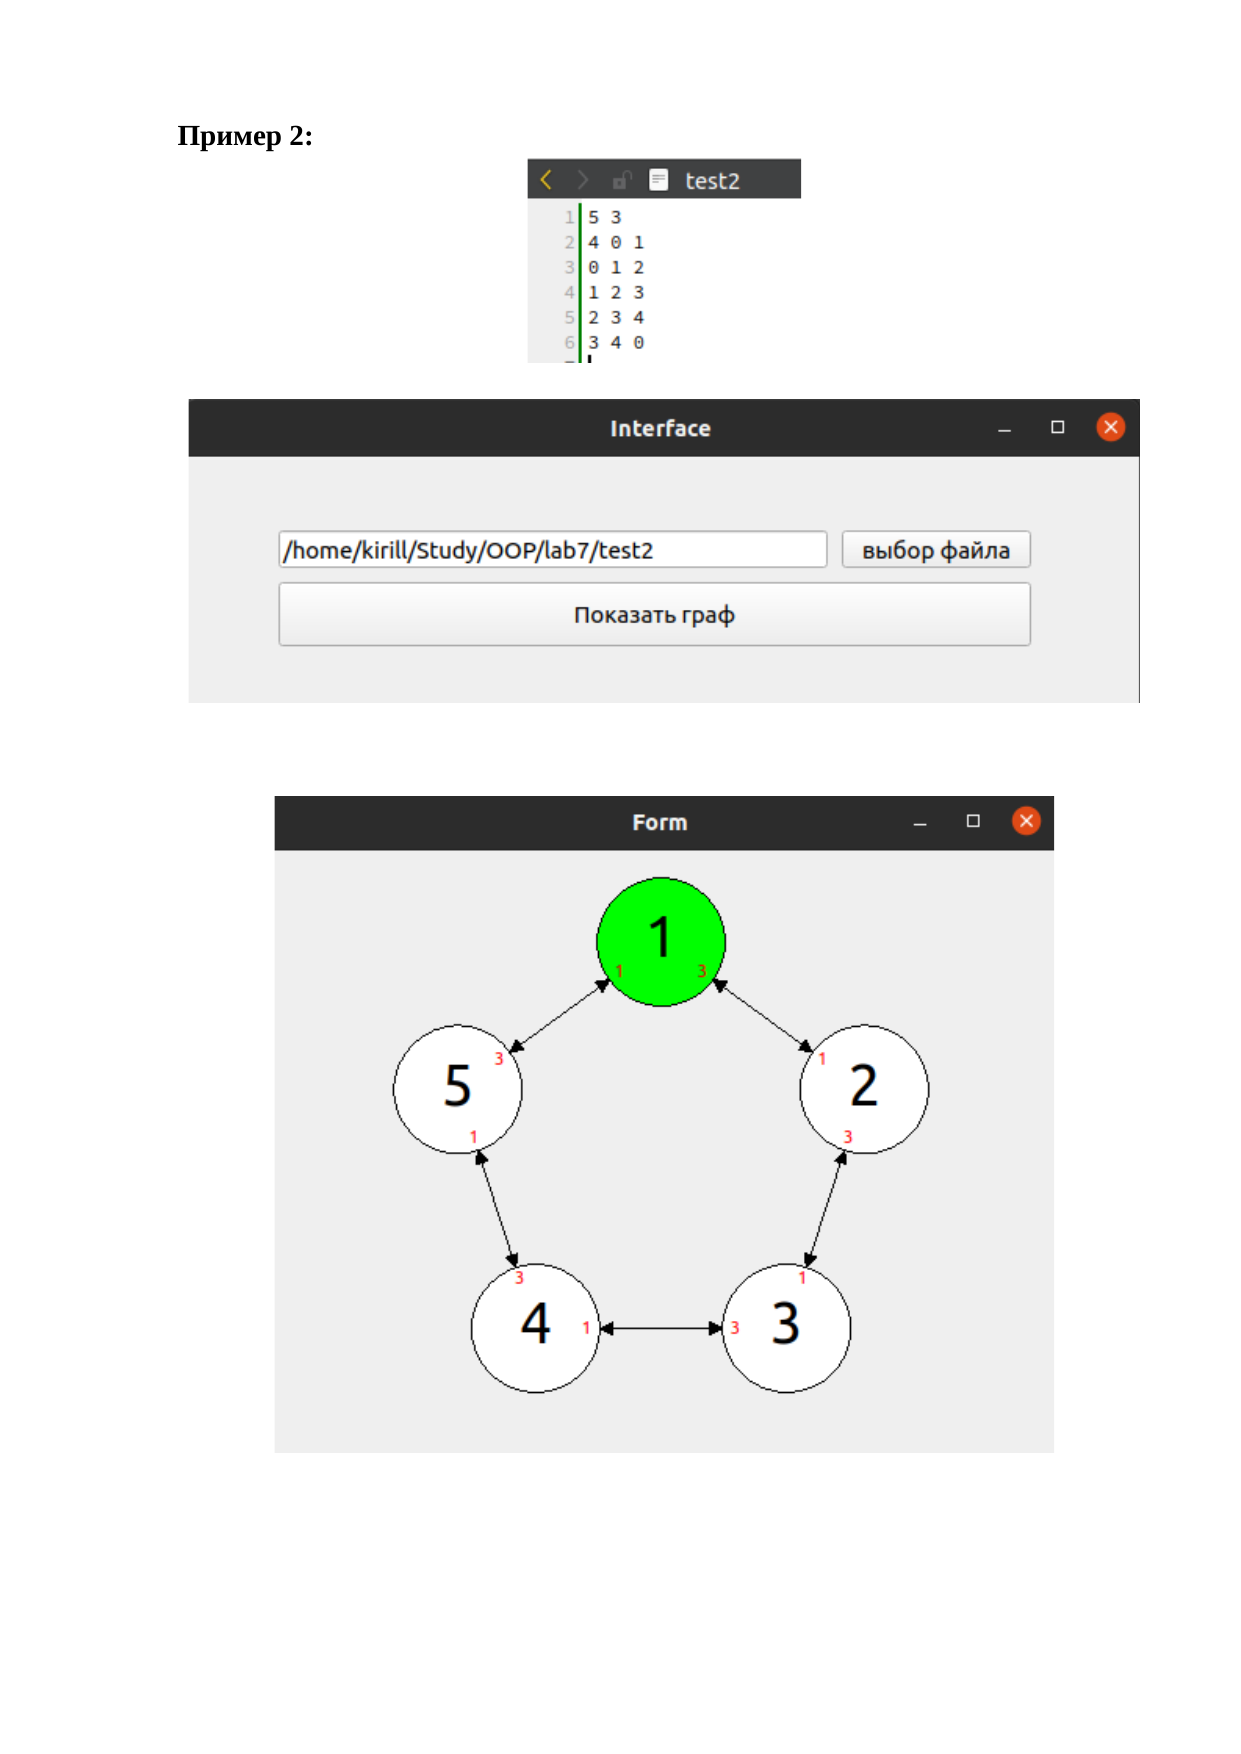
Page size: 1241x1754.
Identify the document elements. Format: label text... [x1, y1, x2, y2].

text Пример 2: [177, 118, 1152, 152]
picture [527, 158, 802, 363]
picture [188, 399, 1140, 703]
picture [274, 796, 1055, 1453]
